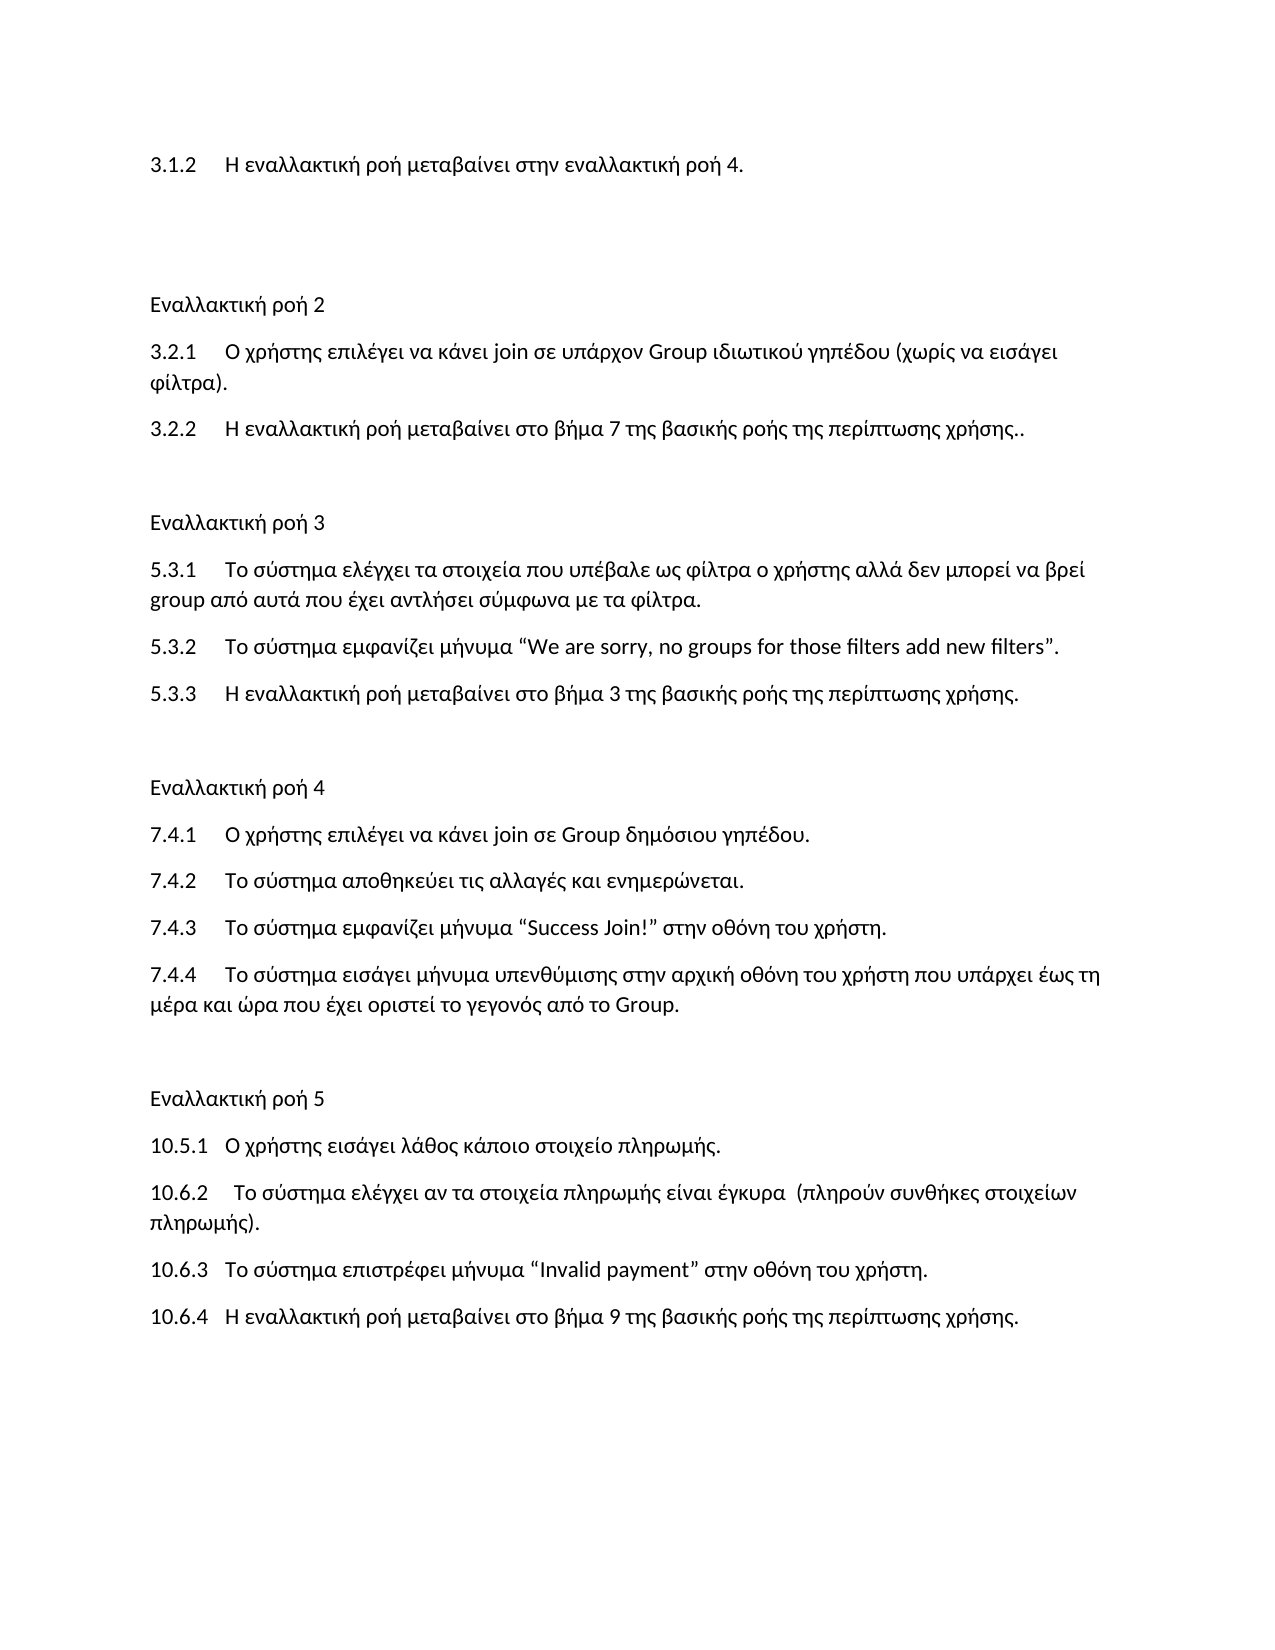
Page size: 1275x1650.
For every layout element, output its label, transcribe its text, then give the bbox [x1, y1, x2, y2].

list 10.6.4 Η εναλλακτική ροή μεταβαίνει στο βήμα 9 της βασικής ροής της περίπτωσης χρήσης. [150, 1302, 1125, 1330]
text 7.4.4 Το σύστημα εισάγει μήνυμα υπενθύμισης στην αρχική οθόνη του χρήστη που υπάρχει έως τη μέρα και ώρα που έχει οριστεί το γεγονός από το Group. [150, 960, 1125, 1019]
text Εναλλακτική ροή 5 [150, 1084, 1125, 1112]
text 3.1.2 Η εναλλακτική ροή μεταβαίνει στην εναλλακτική ροή 4. [150, 150, 1125, 178]
text 5.3.1 Το σύστημα ελέγχει τα στοιχεία που υπέβαλε ως φίλτρα ο χρήστης αλλά δεν μπορεί να βρεί group από αυτά που έχει αντλήσει σύμφωνα με τα φίλτρα. [150, 555, 1125, 613]
text 10.6.2 Το σύστημα ελέγχει αν τα στοιχεία πληρωμής είναι έγκυρα (πληρούν συνθήκες στοιχείων πληρωμής). [150, 1178, 1125, 1236]
text 5.3.2 Το σύστημα εμφανίζει μήνυμα “We are sorry, no groups for those filters add new filters”. [150, 632, 1125, 660]
text 3.2.1 O χρήστης επιλέγει να κάνει join σε υπάρχον Group ιδιωτικού γηπέδου (χωρίς να εισάγει φίλτρα). [150, 337, 1125, 396]
list 7.4.3 Το σύστημα εμφανίζει μήνυμα “Success Join!” στην οθόνη του χρήστη. [150, 913, 1125, 942]
text 5.3.3 Η εναλλακτική ροή μεταβαίνει στο βήμα 3 της βασικής ροής της περίπτωσης χρήσης. [150, 679, 1125, 707]
text 10.5.1 Ο χρήστης εισάγει λάθος κάποιο στοιχείο πληρωμής. [150, 1131, 1125, 1159]
text 10.6.3 Το σύστημα επιστρέφει μήνυμα “Invalid payment” στην οθόνη του χρήστη. [150, 1255, 1125, 1283]
text Εναλλακτική ροή 3 [150, 508, 1125, 536]
text Εναλλακτική ροή 2 [150, 291, 1125, 319]
list 7.4.1 O χρήστης επιλέγει να κάνει join σε Group δημόσιου γηπέδου. [150, 820, 1125, 848]
text 7.4.2 Το σύστημα αποθηκεύει τις αλλαγές και ενημερώνεται. [150, 867, 1125, 895]
text 3.2.2 Η εναλλακτική ροή μεταβαίνει στο βήμα 7 της βασικής ροής της περίπτωσης χρήσης.. [150, 414, 1125, 443]
text Εναλλακτική ροή 4 [150, 773, 1125, 801]
